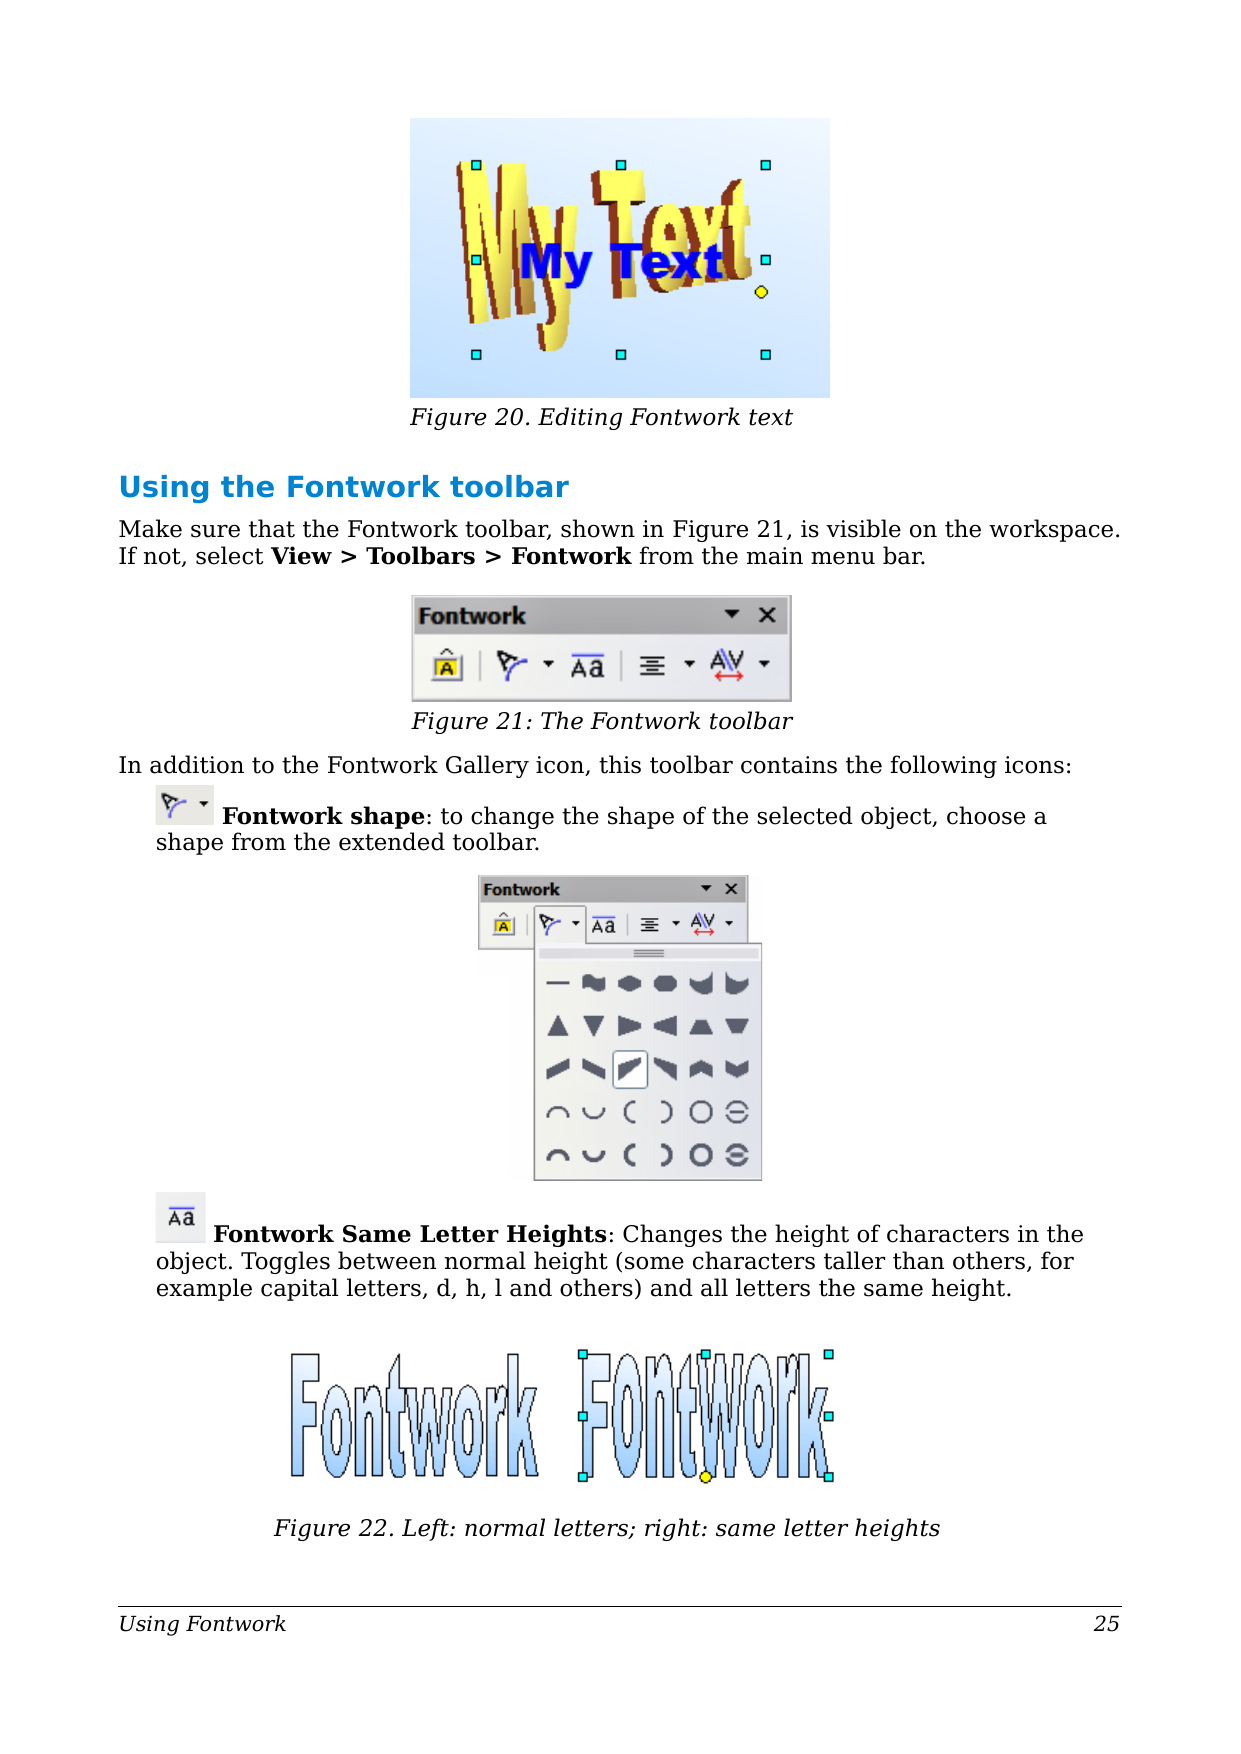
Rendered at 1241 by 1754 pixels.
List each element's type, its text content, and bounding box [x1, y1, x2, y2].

picture [273, 1320, 855, 1509]
text Figure 20. Editing Fontwork text [410, 404, 830, 431]
text Figure 21: The Fontwork toolbar [412, 708, 829, 735]
picture [410, 118, 830, 398]
list Fontwork Same Letter Heights: Changes the height of characters in the object. Toggles between normal height (some characters taller than others, for example capital letters, d, h, l and others) and all letters the same height. [156, 1193, 1122, 1302]
picture [155, 785, 215, 825]
text Figure 22. Left: normal letters; right: same letter heights [274, 1515, 966, 1542]
picture [411, 595, 792, 702]
list Fontwork shape: to change the shape of the selected object, choose a shape from the extended toolbar. [156, 785, 1122, 856]
picture [478, 875, 763, 1181]
subtitle Using the Fontwork toolbar [118, 470, 1122, 504]
picture [155, 1192, 206, 1243]
list In addition to the Fontwork Gallery icon, this toolbar contains the following icons: [118, 752, 1122, 779]
text Make sure that the Fontwork toolbar, shown in Figure 21, is visible on the workspace. If not, select View > Toolbars > Fontwork from the main menu bar. [118, 516, 1122, 570]
